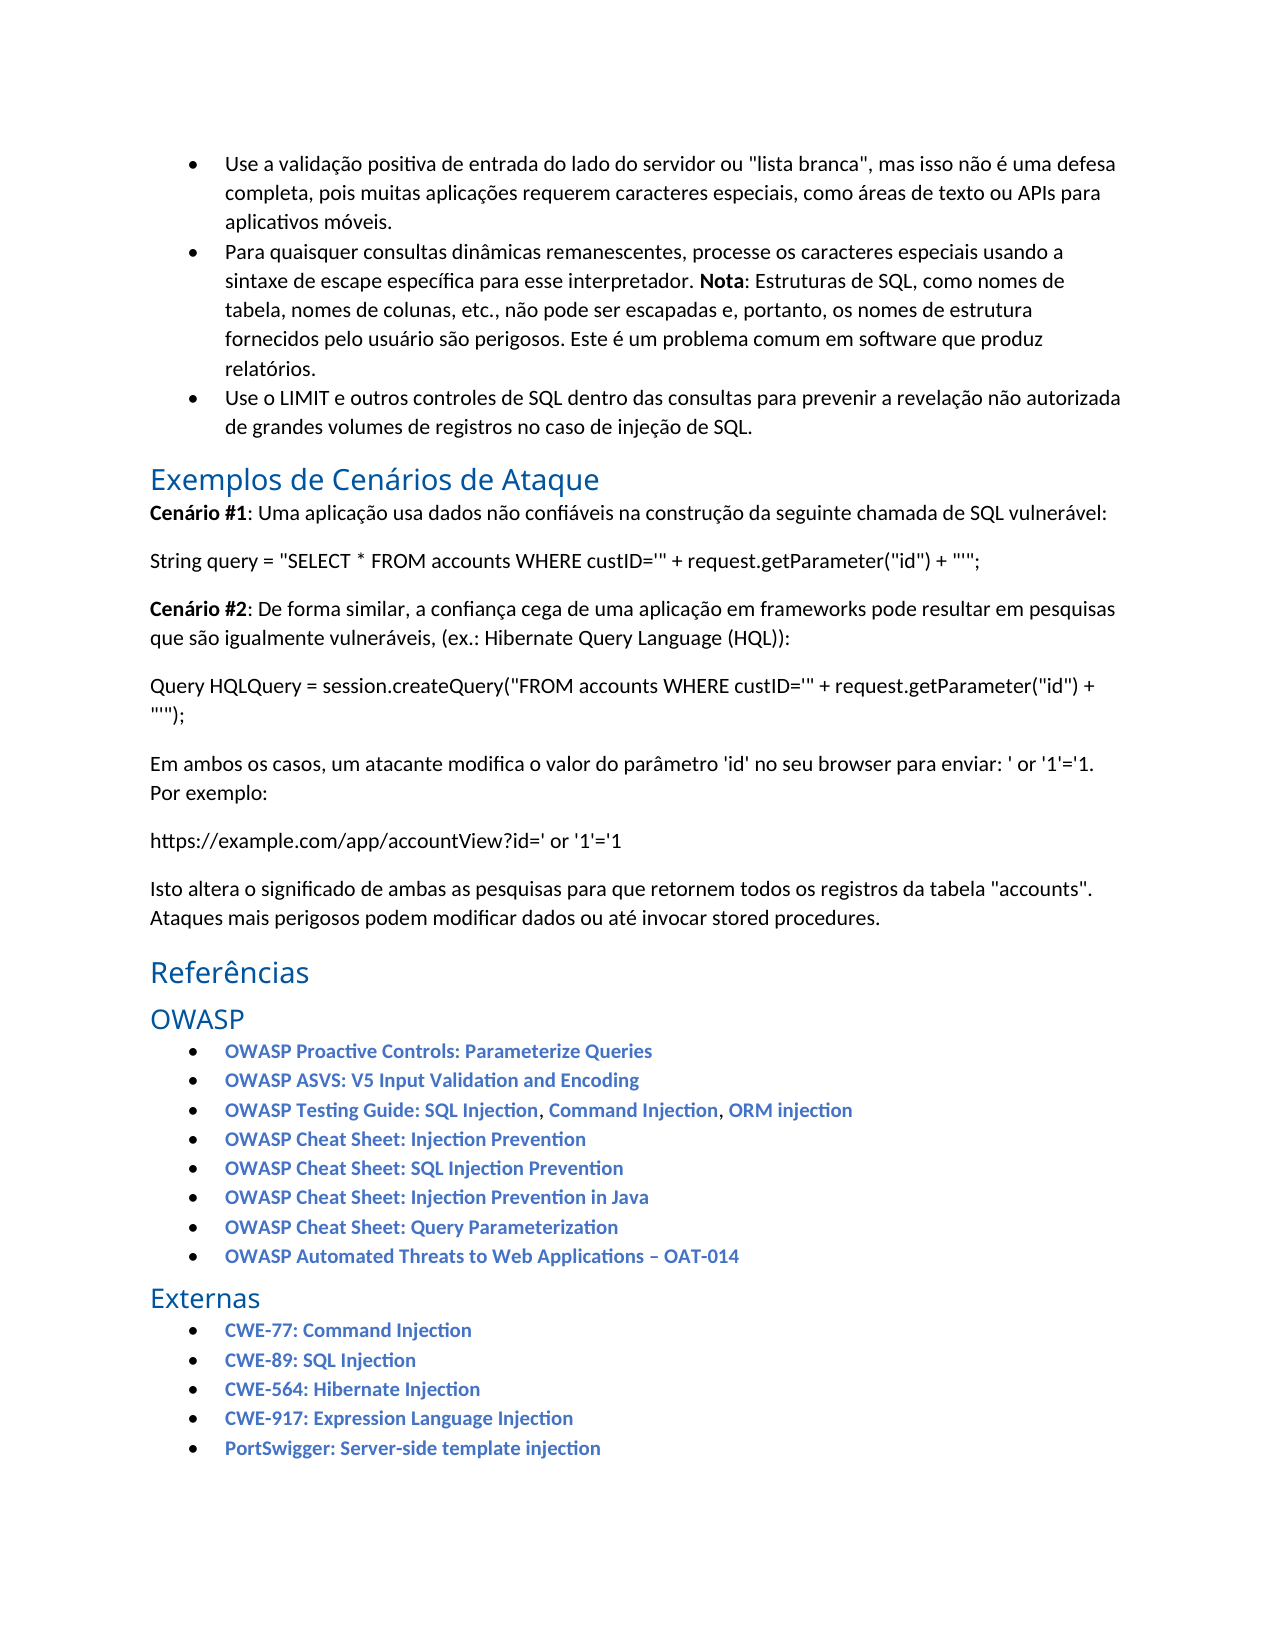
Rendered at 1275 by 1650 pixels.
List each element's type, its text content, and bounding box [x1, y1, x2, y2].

list Use a validação positiva de entrada do lado do servidor ou "lista branca", mas isso não é uma defesa completa, pois muitas aplicações requerem caracteres especiais, como áreas de texto ou APIs para aplicativos móveis. [187, 150, 1125, 235]
text Cenário #2: De forma similar, a confiança cega de uma aplicação em frameworks pode resultar em pesquisas que são igualmente vulneráveis, (ex.: Hibernate Query Language (HQL)): [150, 595, 1125, 651]
list OWASP Cheat Sheet: Injection Prevention in Java [187, 1183, 1125, 1210]
subtitle Externas [150, 1280, 1125, 1317]
text https://example.com/app/accountView?id=' or '1'='1 [150, 827, 1125, 854]
subtitle Exemplos de Cenários de Ataque [150, 459, 1125, 499]
text Isto altera o significado de ambas as pesquisas para que retornem todos os registros da tabela "accounts". Ataques mais perigosos podem modificar dados ou até invocar stored procedures. [150, 875, 1125, 931]
list CWE-89: SQL Injection [187, 1346, 1125, 1372]
subtitle OWASP [150, 1000, 1125, 1037]
list OWASP Cheat Sheet: Query Parameterization [187, 1213, 1125, 1239]
text Cenário #1: Uma aplicação usa dados não confiáveis na construção da seguinte chamada de SQL vulnerável: [150, 499, 1125, 526]
list PortSwigger: Server-side template injection [187, 1434, 1125, 1460]
list OWASP Proactive Controls: Parameterize Queries [187, 1037, 1125, 1064]
list OWASP Cheat Sheet: Injection Prevention [187, 1125, 1125, 1152]
list OWASP Automated Threats to Web Applications – OAT-014 [187, 1242, 1125, 1269]
list CWE-77: Command Injection [187, 1317, 1125, 1343]
list OWASP Testing Guide: SQL Injection, Command Injection, ORM injection [187, 1096, 1125, 1122]
list CWE-917: Expression Language Injection [187, 1404, 1125, 1431]
list CWE-564: Hibernate Injection [187, 1375, 1125, 1402]
text Em ambos os casos, um atacante modifica o valor do parâmetro 'id' no seu browser para enviar: ' or '1'='1. Por exemplo: [150, 750, 1125, 806]
text Query HQLQuery = session.createQuery("FROM accounts WHERE custID='" + request.getParameter("id") + "'"); [150, 672, 1125, 728]
subtitle Referências [150, 952, 1125, 992]
list Para quaisquer consultas dinâmicas remanescentes, processe os caracteres especiais usando a sintaxe de escape específica para esse interpretador. Nota: Estruturas de SQL, como nomes de tabela, nomes de colunas, etc., não pode ser escapadas e, portanto, os nomes de estrutura fornecidos pelo usuário são perigosos. Este é um problema comum em software que produz relatórios. [187, 238, 1125, 382]
text String query = "SELECT * FROM accounts WHERE custID='" + request.getParameter("id") + "'"; [150, 547, 1125, 574]
list Use o LIMIT e outros controles de SQL dentro das consultas para prevenir a revelação não autorizada de grandes volumes de registros no caso de injeção de SQL. [187, 384, 1125, 440]
list OWASP Cheat Sheet: SQL Injection Prevention [187, 1154, 1125, 1181]
list OWASP ASVS: V5 Input Validation and Encoding [187, 1066, 1125, 1093]
